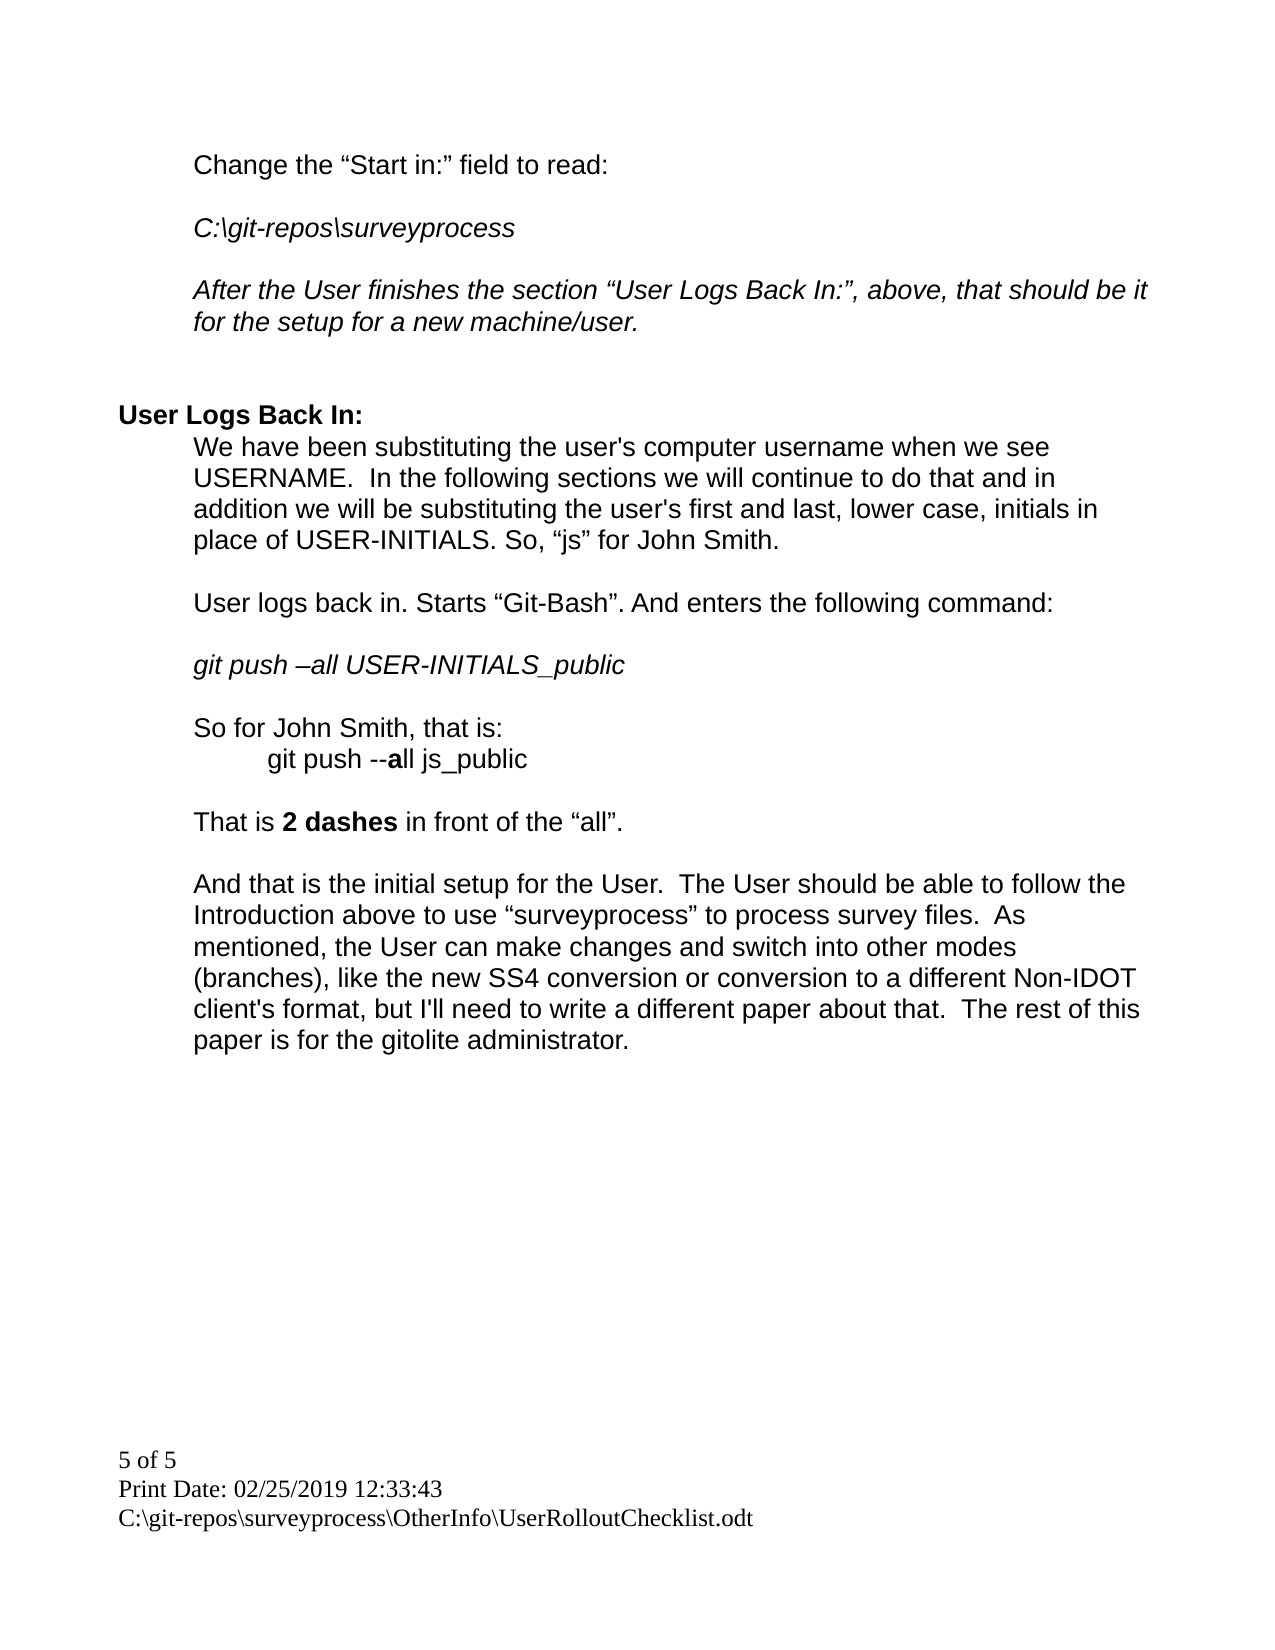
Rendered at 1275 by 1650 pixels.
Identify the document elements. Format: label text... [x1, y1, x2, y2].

text So for John Smith, that is: [193, 712, 1157, 743]
text Change the “Start in:” field to read: [193, 149, 1157, 181]
text git push --all js_public [193, 743, 1157, 774]
text That is 2 dashes in front of the “all”. [193, 806, 1157, 837]
text And that is the initial setup for the User. The User should be able to follow the Introduction above to use “surveyprocess” to process survey files. As mentioned, the User can make changes and switch into other modes (branches), like the new SS4 conversion or conversion to a different Non-IDOT client's format, but I'll need to write a different paper about that. The rest of this paper is for the gitolite administrator. [193, 868, 1157, 1056]
text C:\git-repos\surveyprocess [193, 212, 1157, 243]
text git push –all USER-INITIALS_public [193, 649, 1157, 681]
text User Logs Back In: [118, 399, 1157, 431]
text After the User finishes the section “User Logs Back In:”, above, that should be it for the setup for a new machine/user. [193, 274, 1157, 337]
text User logs back in. Starts “Git-Bash”. And enters the following command: [193, 587, 1157, 618]
text We have been substituting the user's computer username when we see USERNAME. In the following sections we will continue to do that and in addition we will be substituting the user's first and last, lower case, initials in place of USER-INITIALS. So, “js” for John Smith. [193, 431, 1157, 556]
